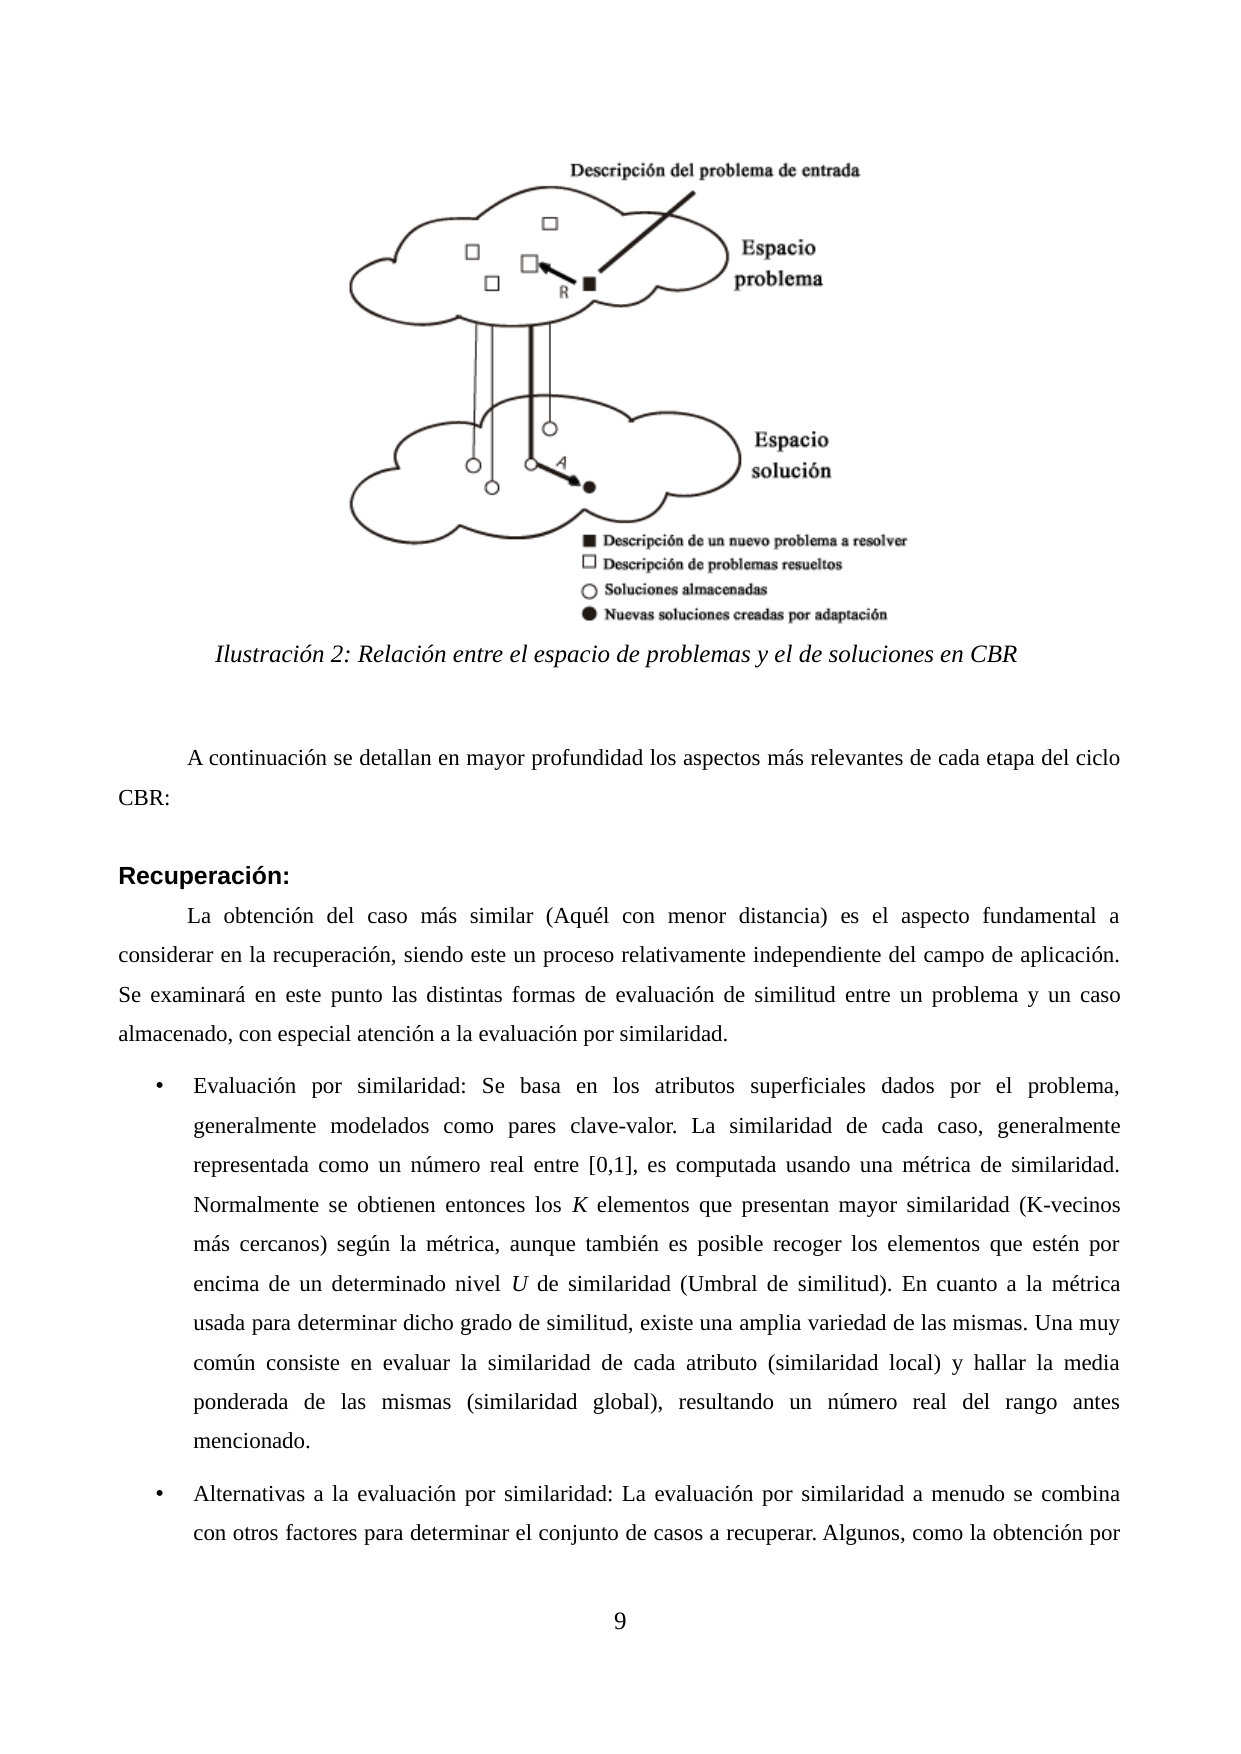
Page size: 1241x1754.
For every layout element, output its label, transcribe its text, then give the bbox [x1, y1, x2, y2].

text La obtención del caso más similar (Aquél con menor distancia) es el aspecto fundamental a considerar en la recuperación, siendo este un proceso relativamente independiente del campo de aplicación. Se examinará en este punto las distintas formas de evaluación de similitud entre un problema y un caso almacenado, con especial atención a la evaluación por similaridad. [118, 902, 1122, 1047]
subtitle Recuperación: [118, 861, 1122, 889]
text A continuación se detallan en mayor profundidad los aspectos más relevantes de cada etapa del ciclo CBR: [118, 744, 1122, 810]
list Evaluación por similaridad: Se basa en los atributos superficiales dados por el problema, generalmente modelados como pares clave-valor. La similaridad de cada caso, generalmente representada como un número real entre [0,1], es computada usando una métrica de similaridad. Normalmente se obtienen entonces los K elementos que presentan mayor similaridad (K-vecinos más cercanos) según la métrica, aunque también es posible recoger los elementos que estén por encima de un determinado nivel U de similaridad (Umbral de similitud). En cuanto a la métrica usada para determinar dicho grado de similitud, existe una amplia variedad de las mismas. Una muy común consiste en evaluar la similaridad de cada atributo (similaridad local) y hallar la media ponderada de las mismas (similaridad global), resultando un número real del rango antes mencionado. [156, 1072, 1122, 1454]
text Ilustración 2: Relación entre el espacio de problemas y el de soluciones en CBR [161, 639, 1074, 668]
list Alternativas a la evaluación por similaridad: La evaluación por similaridad a menudo se combina con otros factores para determinar el conjunto de casos a recuperar. Algunos, como la obtención por [156, 1479, 1122, 1545]
